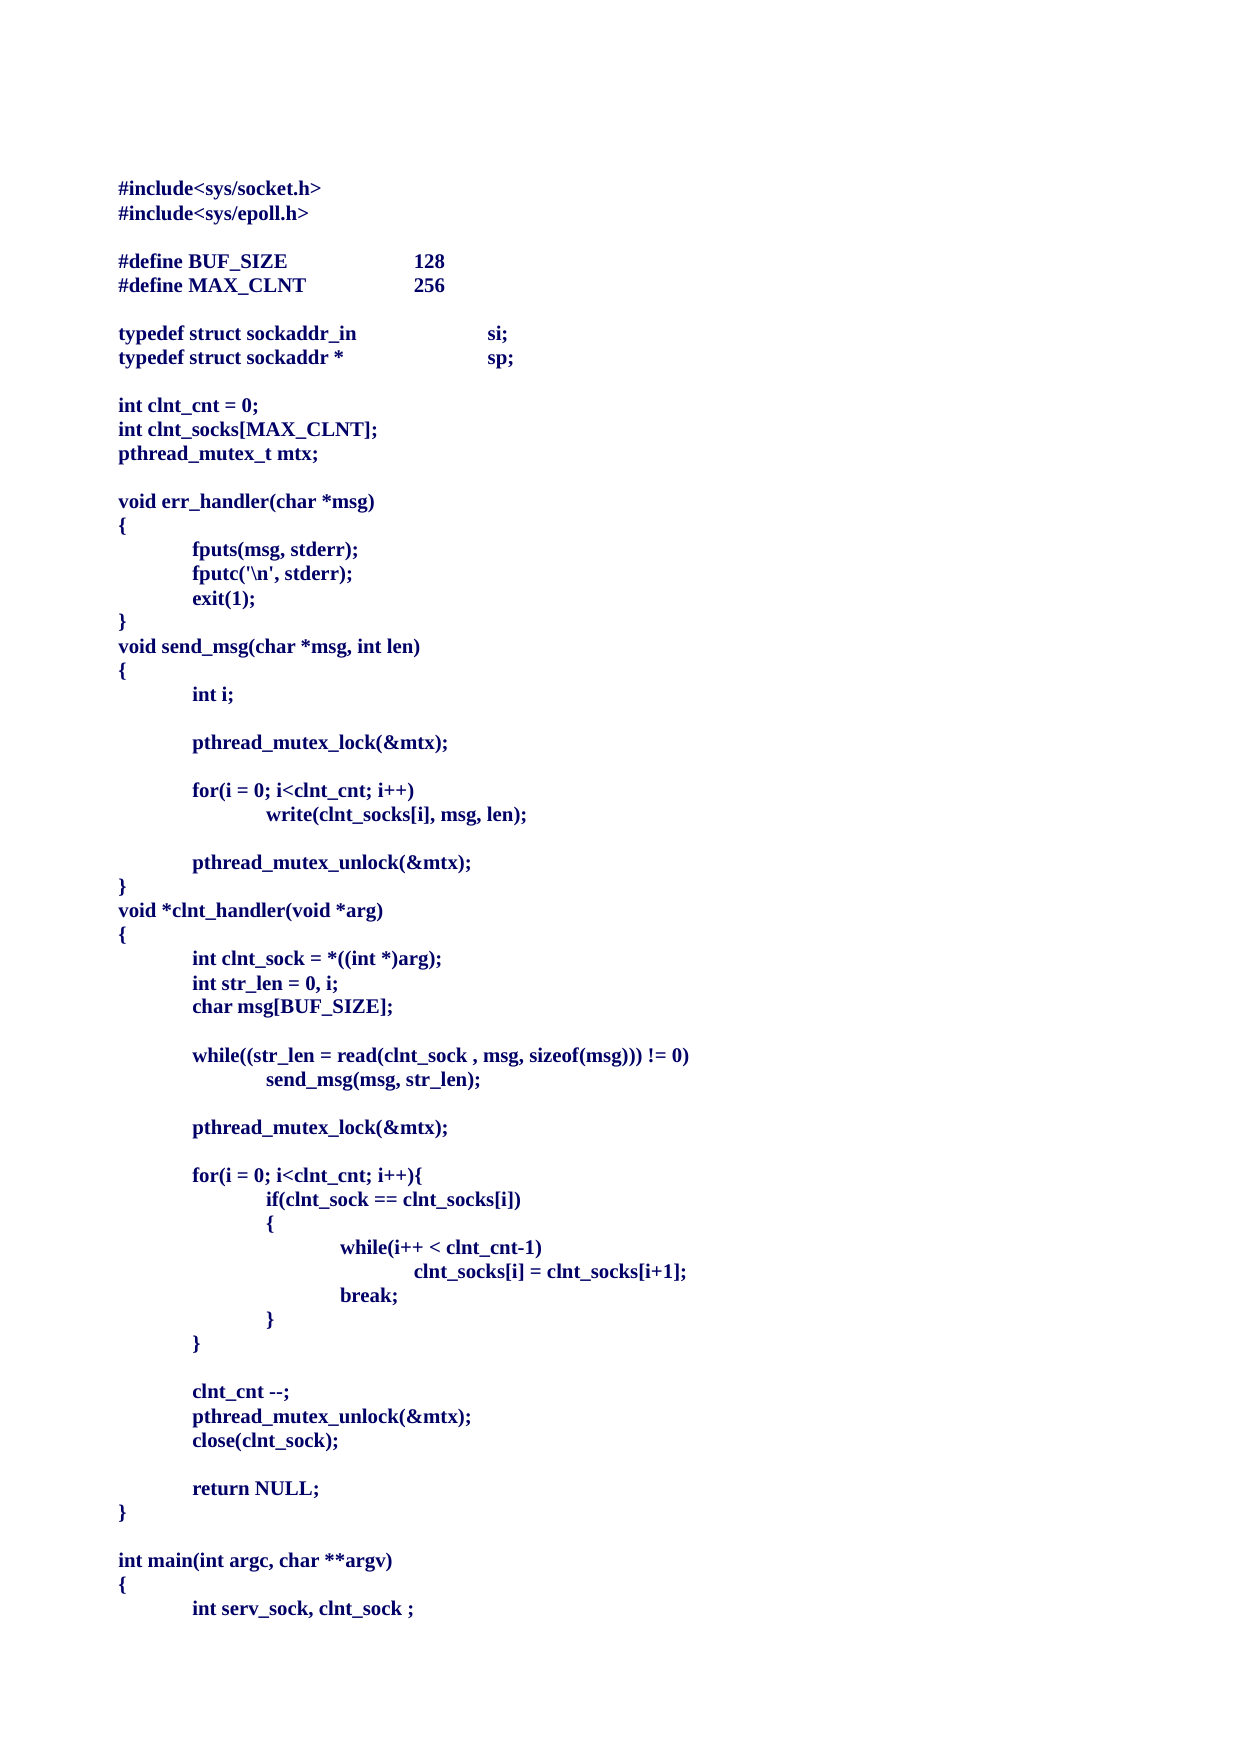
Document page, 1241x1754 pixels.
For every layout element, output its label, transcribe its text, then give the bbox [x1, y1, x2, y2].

text return NULL; [118, 1476, 1122, 1500]
text typedef struct sockaddr * sp; [118, 345, 1122, 369]
text } [118, 1500, 1122, 1524]
text close(clnt_sock); [118, 1428, 1122, 1452]
text { [118, 1211, 1122, 1235]
text int clnt_sock = *((int *)arg); [118, 946, 1122, 970]
text char msg[BUF_SIZE]; [118, 994, 1122, 1018]
text typedef struct sockaddr_in si; [118, 321, 1122, 345]
text pthread_mutex_unlock(&mtx); [118, 850, 1122, 874]
text pthread_mutex_unlock(&mtx); [118, 1403, 1122, 1428]
text { [118, 658, 1122, 682]
text } [118, 609, 1122, 633]
text pthread_mutex_lock(&mtx); [118, 1115, 1122, 1139]
text pthread_mutex_lock(&mtx); [118, 730, 1122, 754]
text clnt_socks[i] = clnt_socks[i+1]; [118, 1259, 1122, 1283]
text for(i = 0; i<clnt_cnt; i++){ [118, 1163, 1122, 1187]
text write(clnt_socks[i], msg, len); [118, 802, 1122, 826]
text #define MAX_CLNT 256 [118, 273, 1122, 297]
text #include<sys/epoll.h> [118, 200, 1122, 224]
text #define BUF_SIZE 128 [118, 248, 1122, 273]
text void err_handler(char *msg) [118, 489, 1122, 513]
text while(i++ < clnt_cnt-1) [118, 1235, 1122, 1259]
text int main(int argc, char **argv) [118, 1548, 1122, 1572]
text #include<sys/socket.h> [118, 176, 1122, 200]
text } [118, 1307, 1122, 1331]
text if(clnt_sock == clnt_socks[i]) [118, 1187, 1122, 1211]
text { [118, 1572, 1122, 1596]
text int i; [118, 682, 1122, 706]
text int serv_sock, clnt_sock ; [118, 1596, 1122, 1620]
text break; [118, 1283, 1122, 1307]
text int str_len = 0, i; [118, 970, 1122, 994]
text fputc('\n', stderr); [118, 561, 1122, 585]
text void *clnt_handler(void *arg) [118, 898, 1122, 922]
text pthread_mutex_t mtx; [118, 441, 1122, 465]
text int clnt_socks[MAX_CLNT]; [118, 417, 1122, 441]
text exit(1); [118, 585, 1122, 609]
text { [118, 513, 1122, 537]
text void send_msg(char *msg, int len) [118, 633, 1122, 658]
text send_msg(msg, str_len); [118, 1067, 1122, 1091]
text for(i = 0; i<clnt_cnt; i++) [118, 778, 1122, 802]
text fputs(msg, stderr); [118, 537, 1122, 561]
text int clnt_cnt = 0; [118, 393, 1122, 417]
text } [118, 1331, 1122, 1355]
text { [118, 922, 1122, 946]
text } [118, 874, 1122, 898]
text clnt_cnt --; [118, 1379, 1122, 1403]
text while((str_len = read(clnt_sock , msg, sizeof(msg))) != 0) [118, 1043, 1122, 1067]
